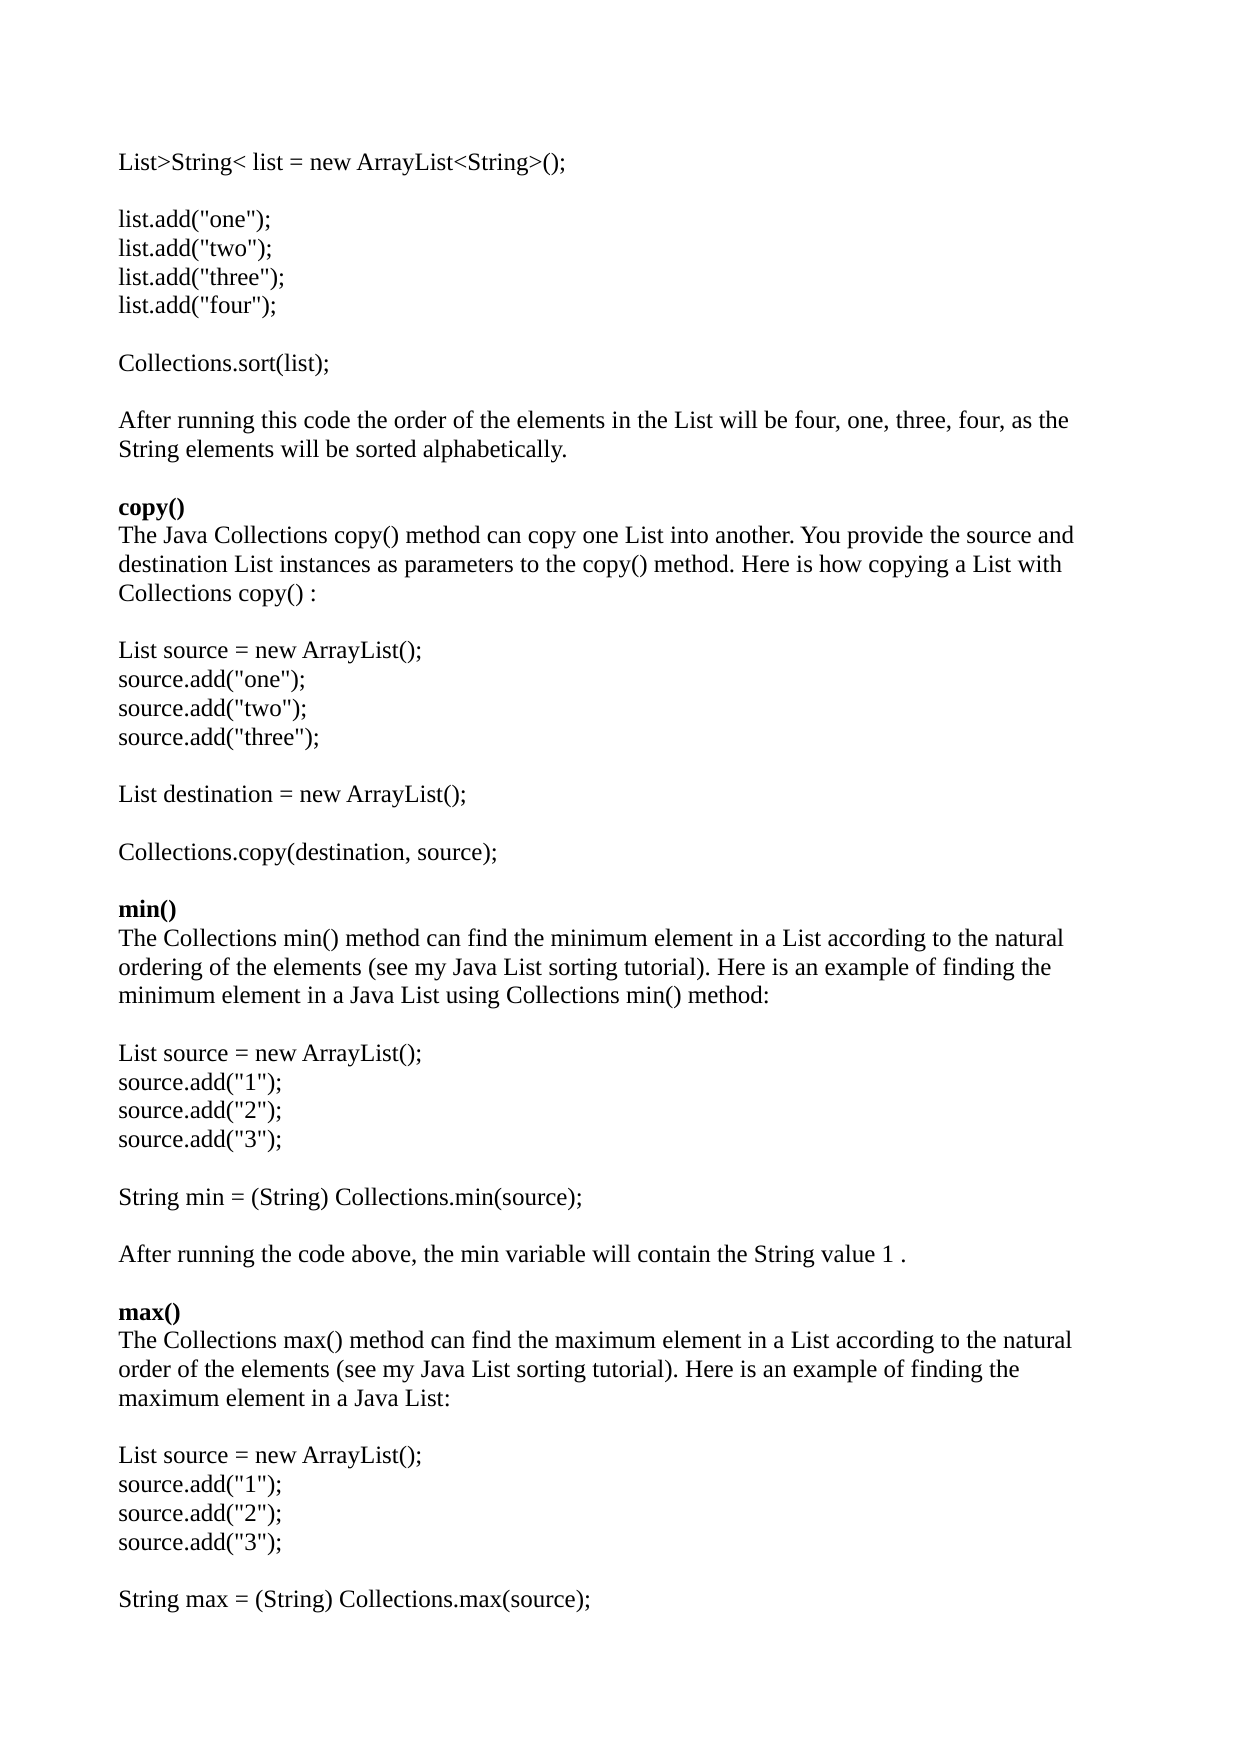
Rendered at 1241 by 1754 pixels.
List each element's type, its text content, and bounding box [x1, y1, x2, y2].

text List source = new ArrayList(); [118, 636, 1122, 664]
text String max = (String) Collections.max(source); [118, 1584, 1122, 1613]
text List source = new ArrayList(); [118, 1441, 1122, 1469]
text source.add("2"); [118, 1096, 1122, 1124]
text source.add("1"); [118, 1067, 1122, 1096]
text copy() [118, 492, 1122, 521]
text List source = new ArrayList(); [118, 1038, 1122, 1067]
text min() [118, 894, 1122, 923]
text source.add("2"); [118, 1498, 1122, 1527]
text list.add("three"); [118, 262, 1122, 291]
text After running the code above, the min variable will contain the String value 1 . [118, 1239, 1122, 1268]
text list.add("four"); [118, 291, 1122, 319]
text The Java Collections copy() method can copy one List into another. You provide the source and destination List instances as parameters to the copy() method. Here is how copying a List with Collections copy() : [118, 521, 1122, 607]
text source.add("one"); [118, 664, 1122, 693]
text List>String< list = new ArrayList<String>(); [118, 147, 1122, 176]
text Collections.sort(list); [118, 348, 1122, 377]
text The Collections max() method can find the maximum element in a List according to the natural order of the elements (see my Java List sorting tutorial). Here is an example of finding the maximum element in a Java List: [118, 1326, 1122, 1412]
text List destination = new ArrayList(); [118, 779, 1122, 808]
text max() [118, 1297, 1122, 1326]
text source.add("3"); [118, 1124, 1122, 1153]
text list.add("two"); [118, 233, 1122, 262]
text The Collections min() method can find the minimum element in a List according to the natural ordering of the elements (see my Java List sorting tutorial). Here is an example of finding the minimum element in a Java List using Collections min() method: [118, 923, 1122, 1009]
text source.add("3"); [118, 1527, 1122, 1556]
text list.add("one"); [118, 204, 1122, 233]
text source.add("three"); [118, 722, 1122, 751]
text After running this code the order of the elements in the List will be four, one, three, four, as the String elements will be sorted alphabetically. [118, 406, 1122, 463]
text Collections.copy(destination, source); [118, 837, 1122, 866]
text source.add("two"); [118, 693, 1122, 722]
text String min = (String) Collections.min(source); [118, 1182, 1122, 1211]
text source.add("1"); [118, 1469, 1122, 1498]
